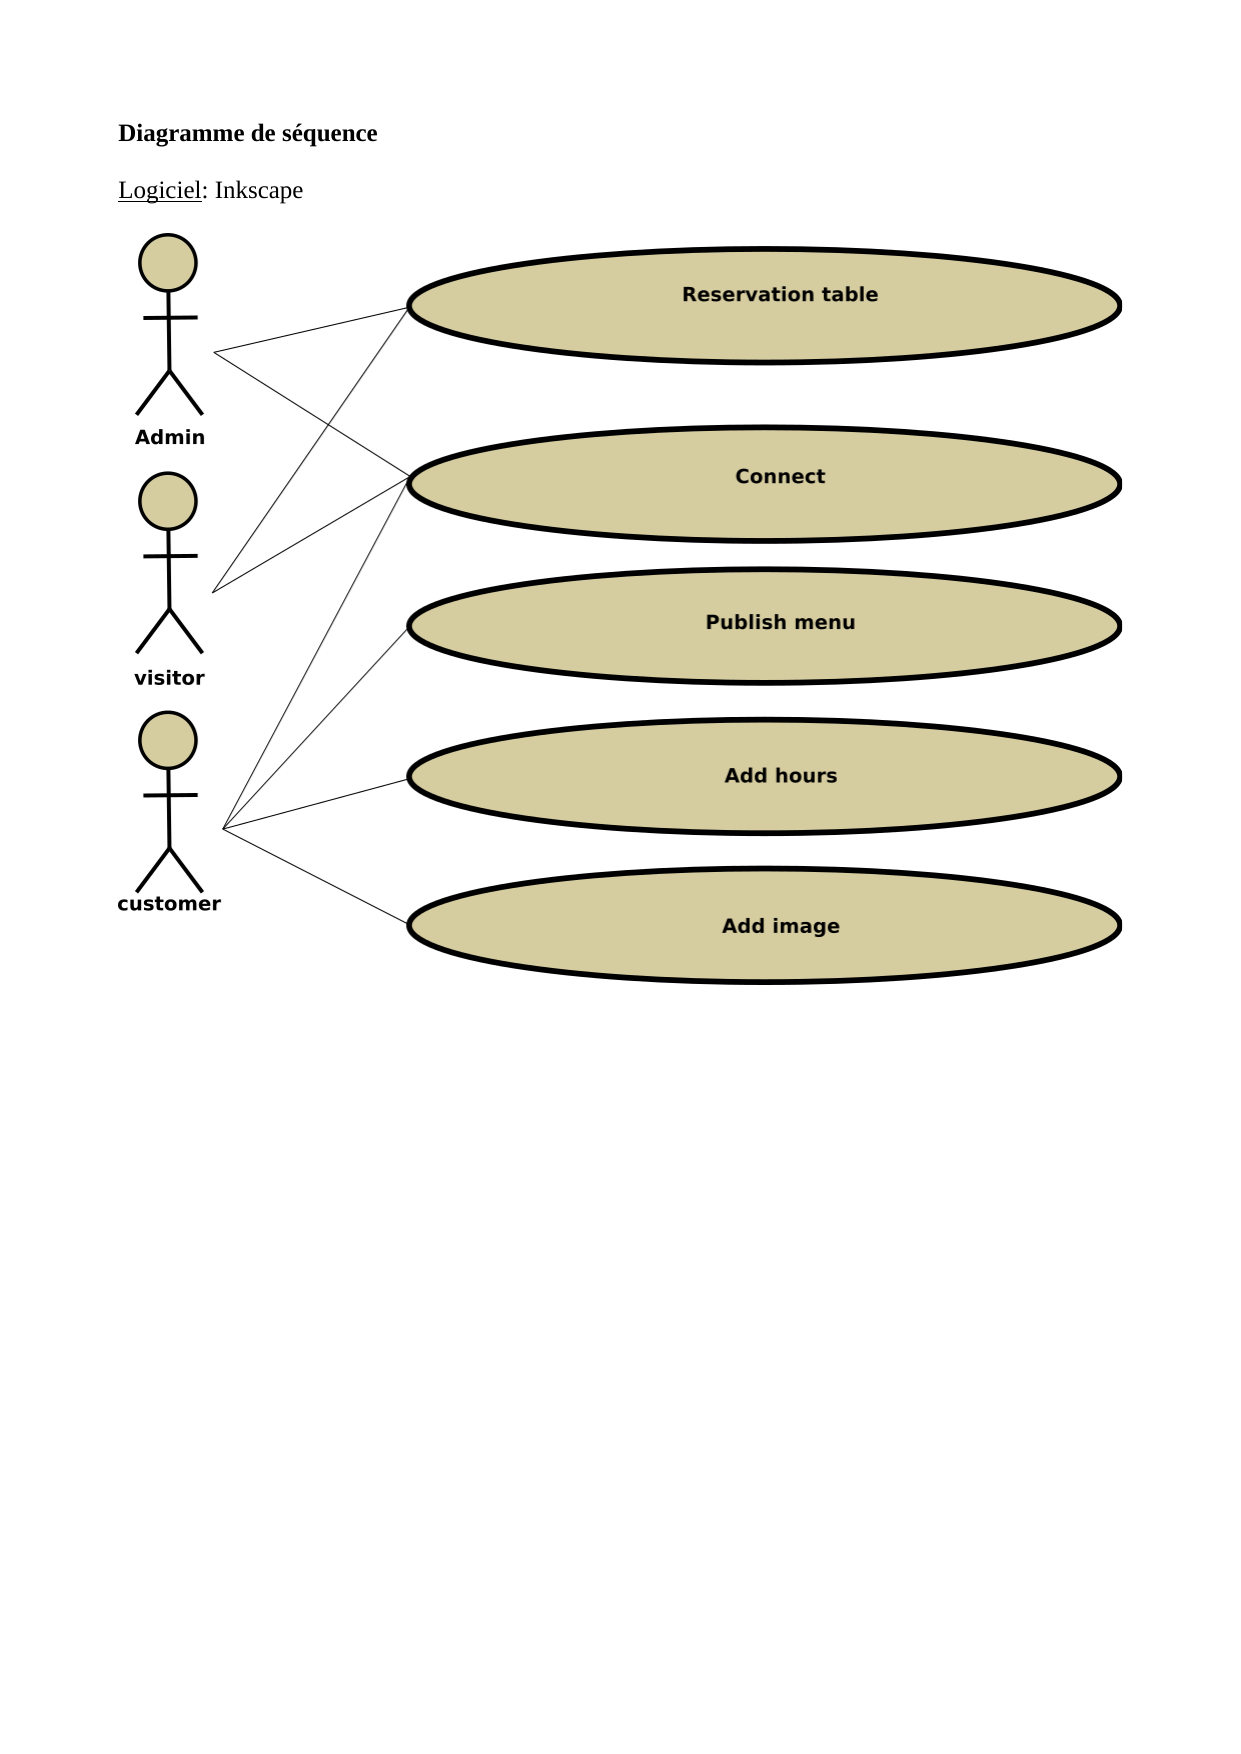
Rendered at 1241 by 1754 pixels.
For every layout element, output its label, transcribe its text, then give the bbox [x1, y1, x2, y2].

text Diagramme de séquence [118, 118, 1122, 147]
picture [118, 233, 1123, 985]
text Logiciel: Inkscape [118, 176, 1122, 204]
